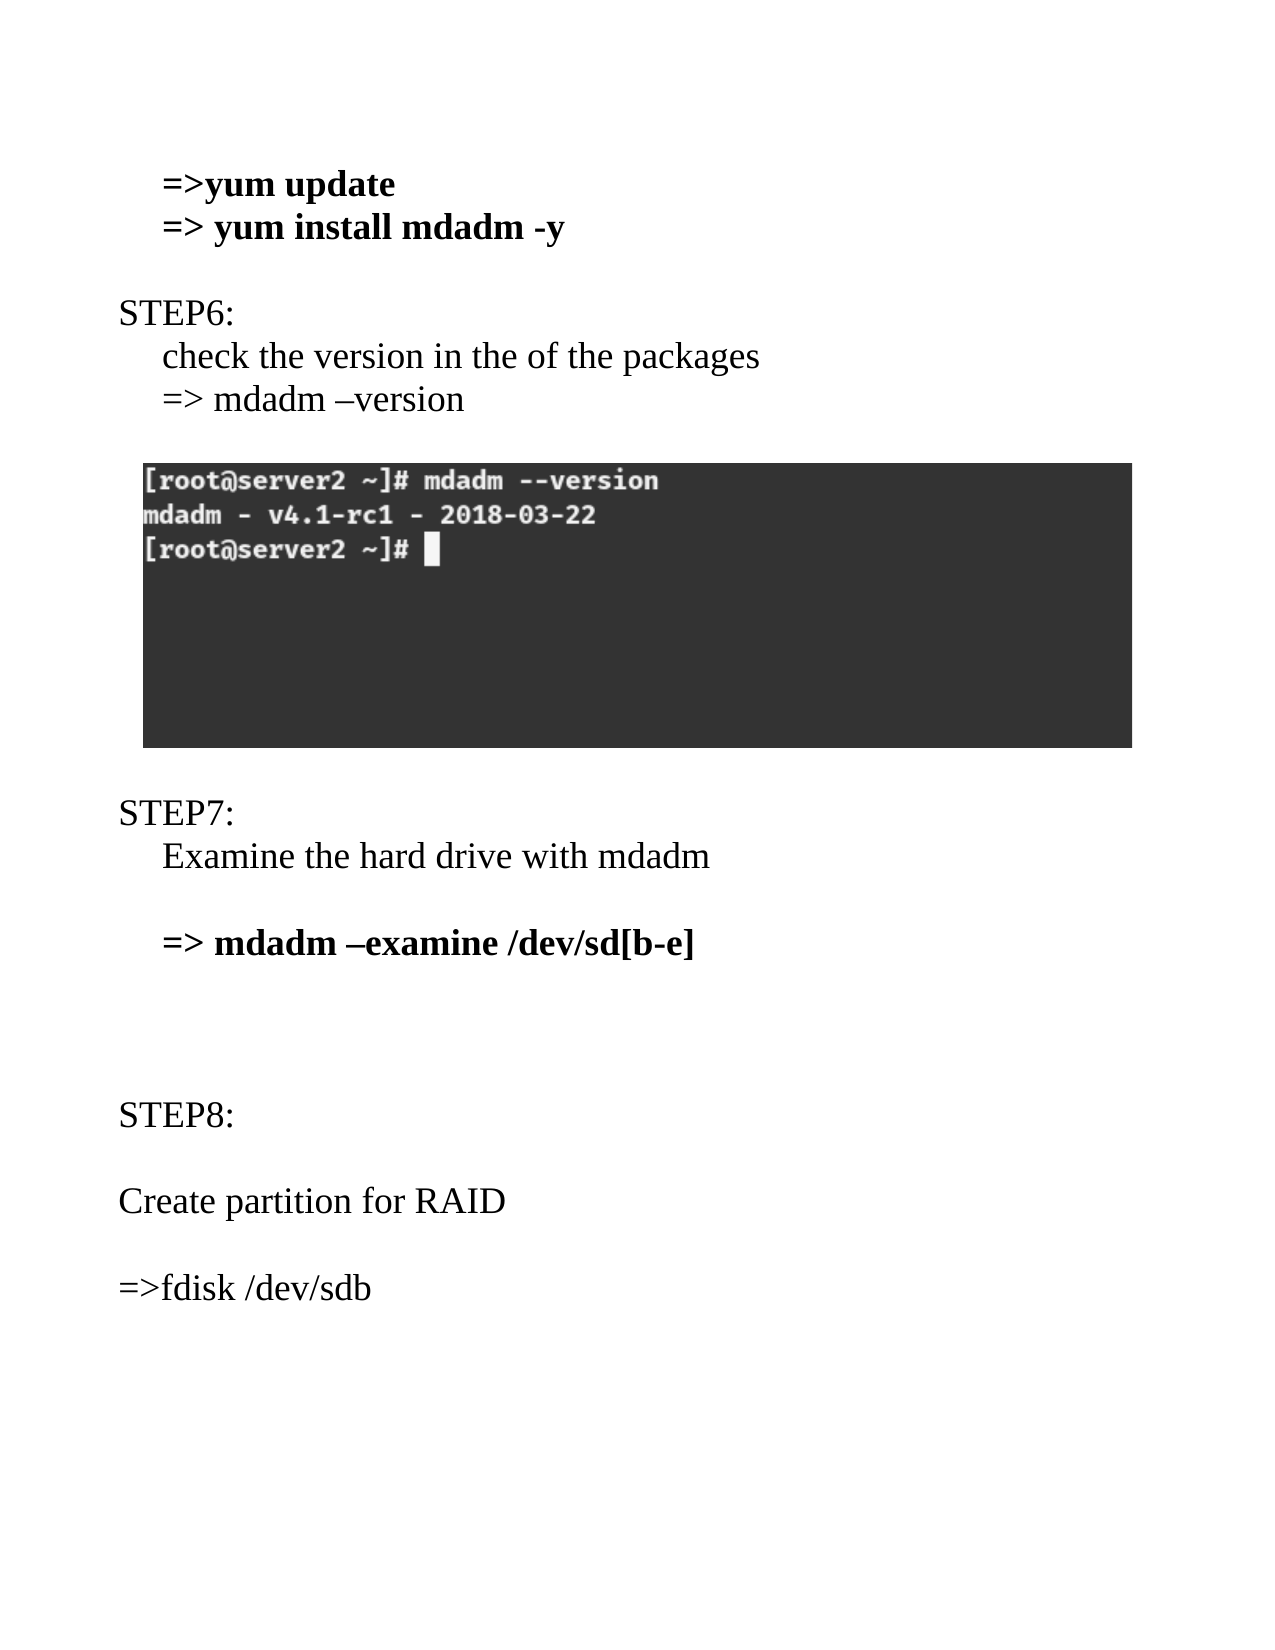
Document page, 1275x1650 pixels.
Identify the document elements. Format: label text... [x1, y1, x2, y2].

text STEP7: [118, 791, 1157, 834]
text STEP6: [118, 291, 1157, 334]
text => mdadm –version [118, 377, 1157, 420]
text => mdadm –examine /dev/sd[b-e] [118, 920, 1157, 963]
text Examine the hard drive with mdadm [118, 834, 1157, 877]
text =>fdisk /dev/sdb [118, 1265, 1157, 1308]
text =>yum update [118, 161, 1157, 204]
text => yum install mdadm -y [118, 204, 1157, 247]
text STEP8: [118, 1092, 1157, 1136]
picture [143, 463, 1133, 748]
text Create partition for RAID [118, 1179, 1157, 1222]
text check the version in the of the packages [118, 334, 1157, 377]
